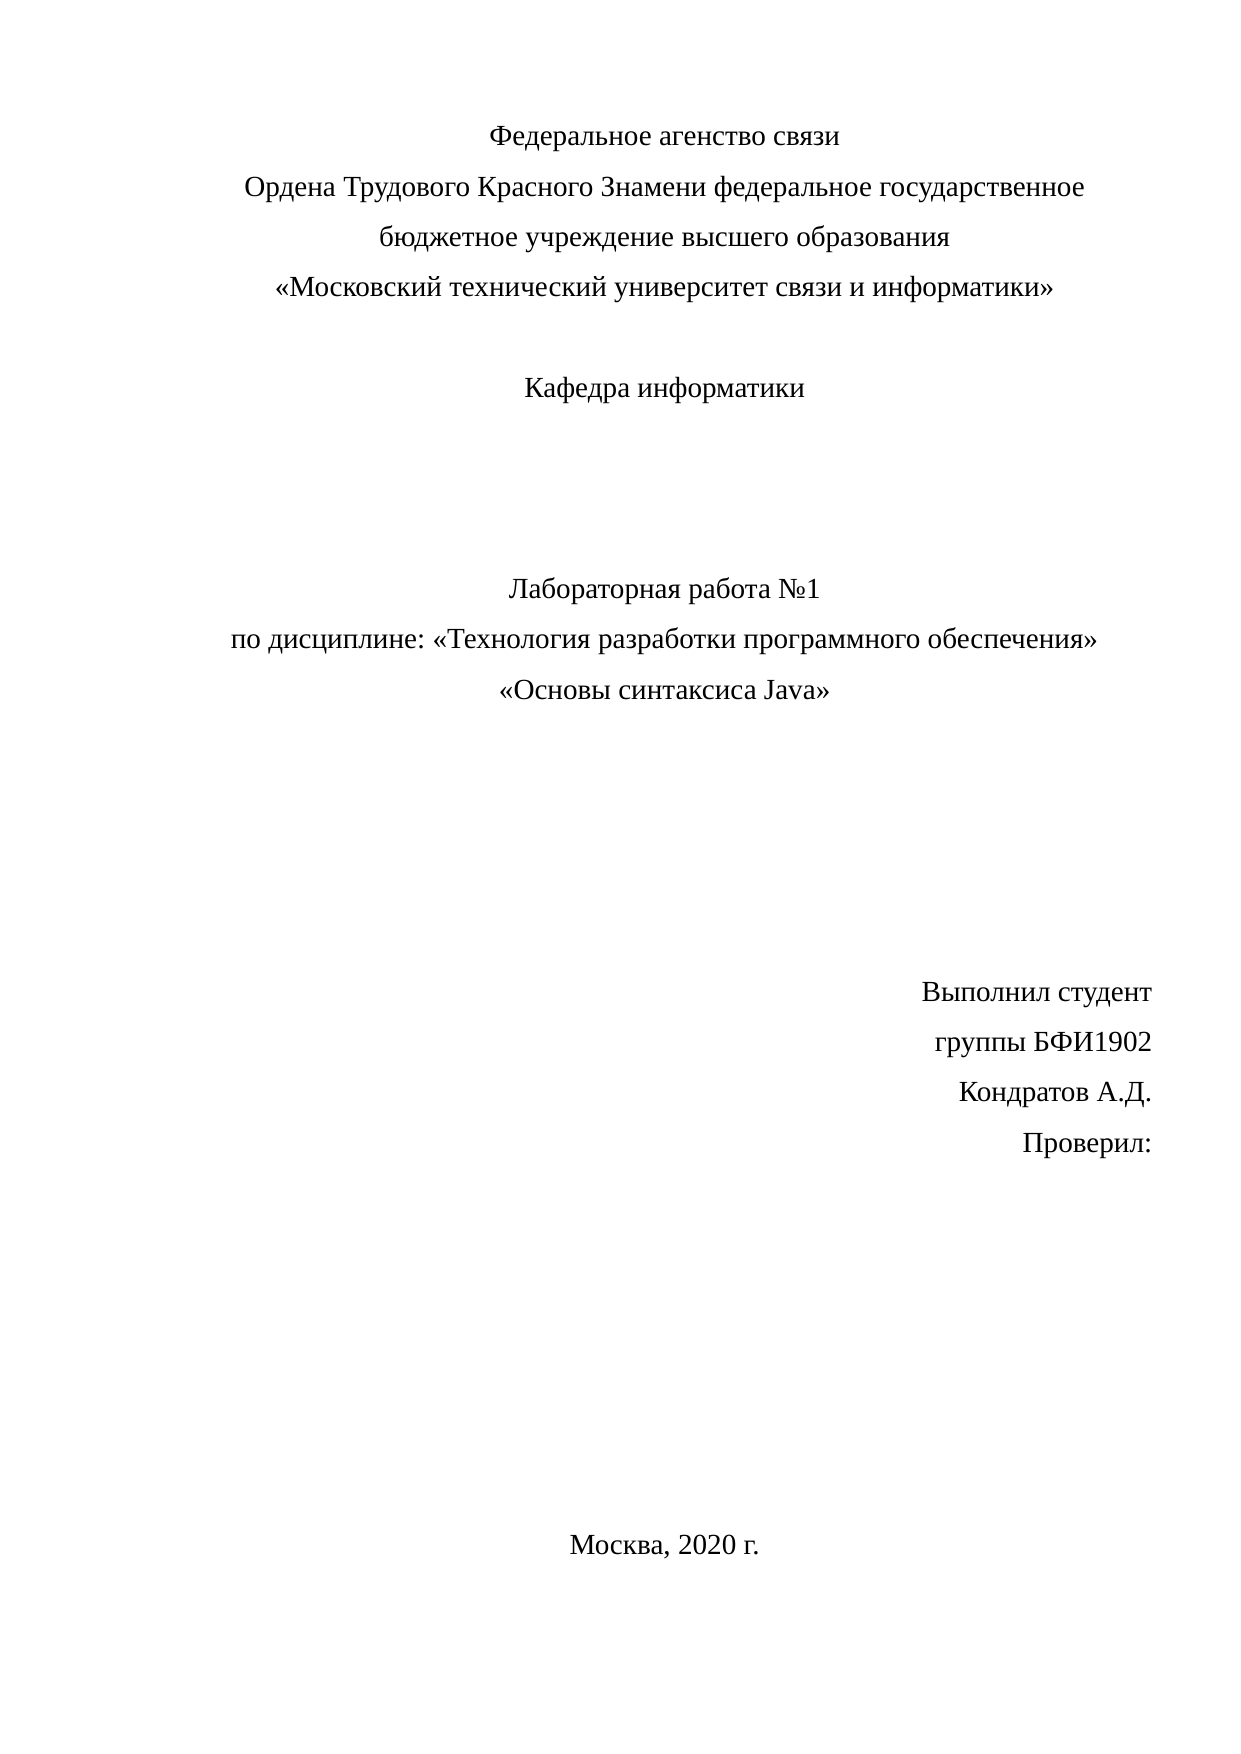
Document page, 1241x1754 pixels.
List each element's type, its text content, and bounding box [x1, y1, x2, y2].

text Кафедра информатики [177, 370, 1152, 404]
text Федеральное агенство связи [177, 118, 1152, 152]
text группы БФИ1902 [177, 1024, 1152, 1058]
text бюджетное учреждение высшего образования [177, 219, 1152, 253]
text Выполнил студент [177, 974, 1152, 1007]
text по дисциплине: «Технология разработки программного обеспечения» [177, 622, 1152, 655]
text Проверил: [177, 1125, 1152, 1158]
text Москва, 2020 г. [177, 1527, 1152, 1561]
text Лабораторная работа №1 [177, 571, 1152, 605]
text «Основы синтаксиса Java» [177, 672, 1152, 706]
text Кондратов А.Д. [177, 1074, 1152, 1108]
text Ордена Трудового Красного Знамени федеральное государственное [177, 169, 1152, 202]
text «Московский технический университет связи и информатики» [177, 269, 1152, 303]
